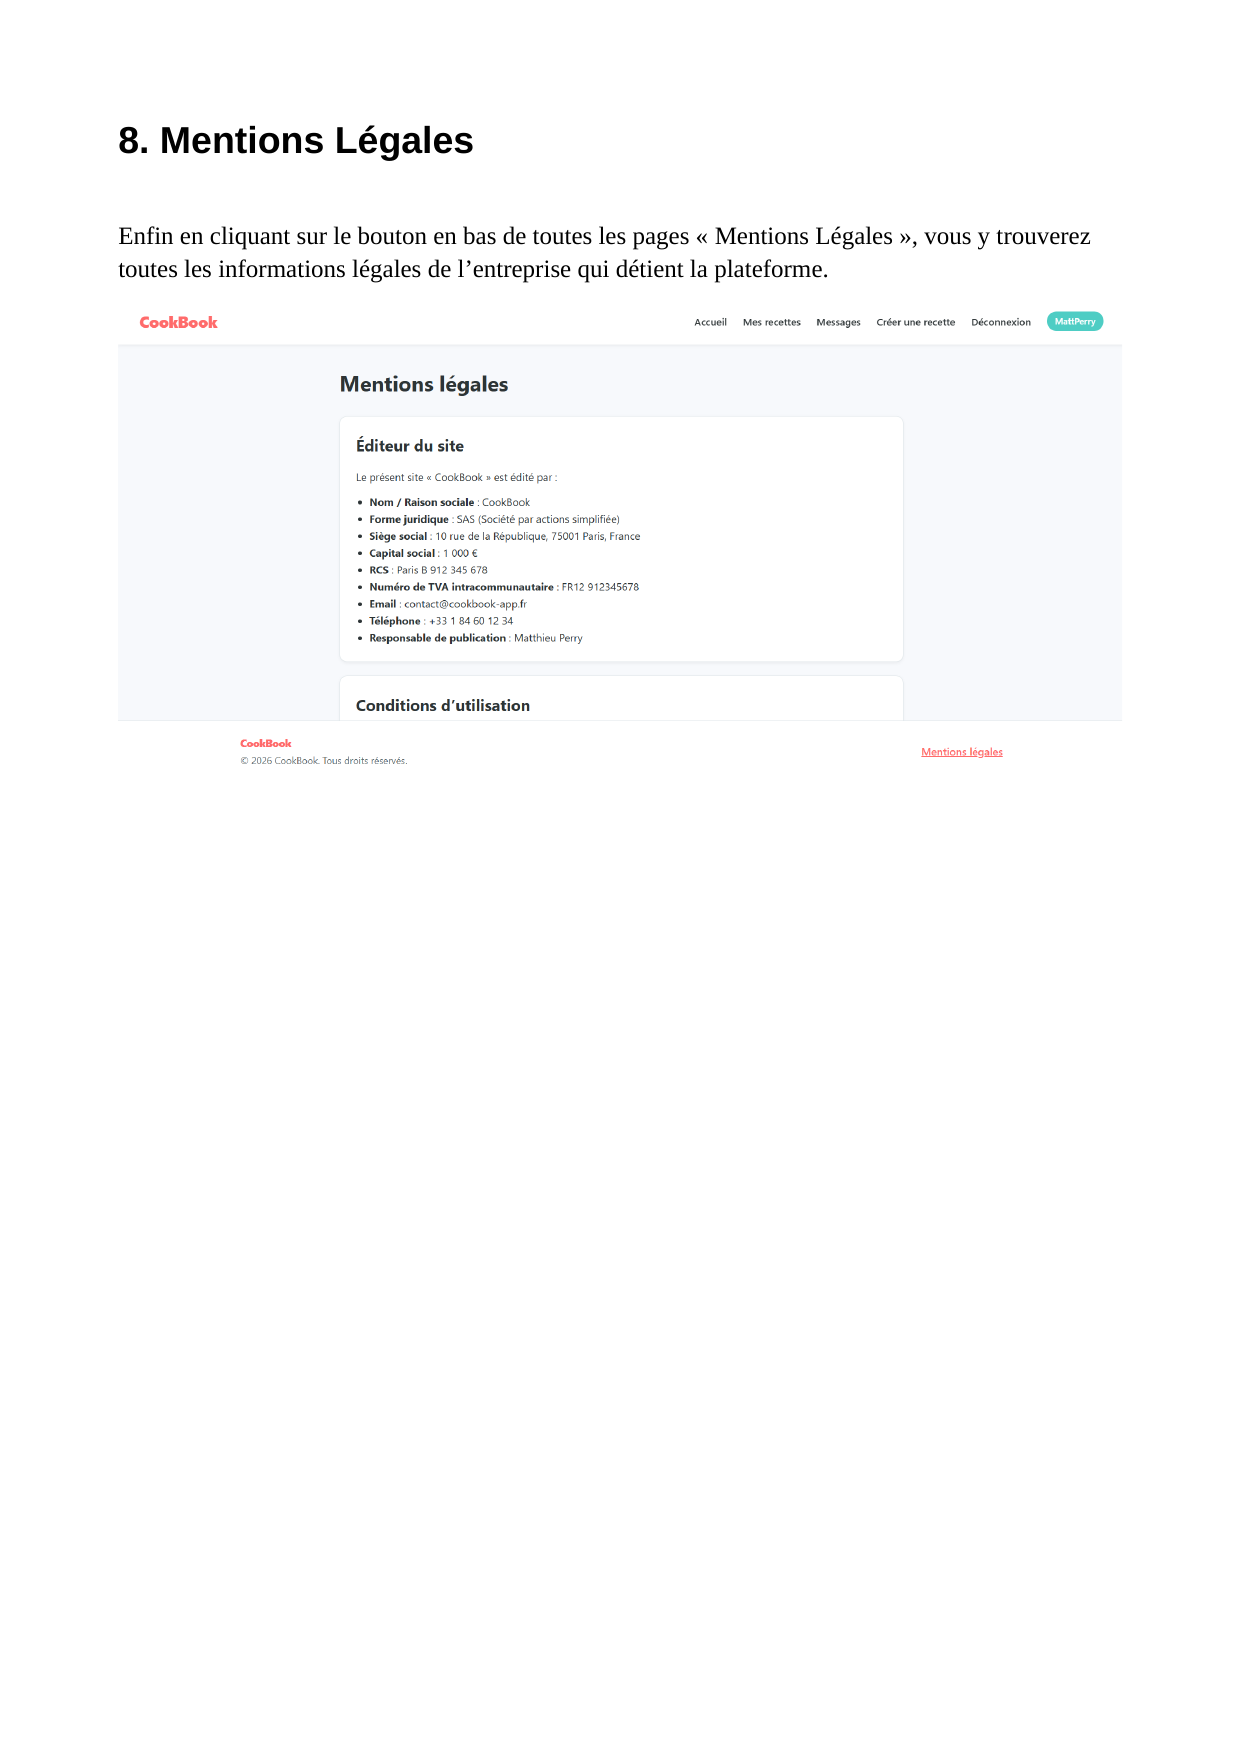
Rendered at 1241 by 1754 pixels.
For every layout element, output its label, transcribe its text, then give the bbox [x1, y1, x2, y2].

subtitle 8. Mentions Légales [118, 118, 1122, 161]
picture [118, 302, 1123, 777]
text Enfin en cliquant sur le bouton en bas de toutes les pages « Mentions Légales », vous y trouverez toutes les informations légales de l’entreprise qui détient la plateforme. [118, 221, 1122, 283]
